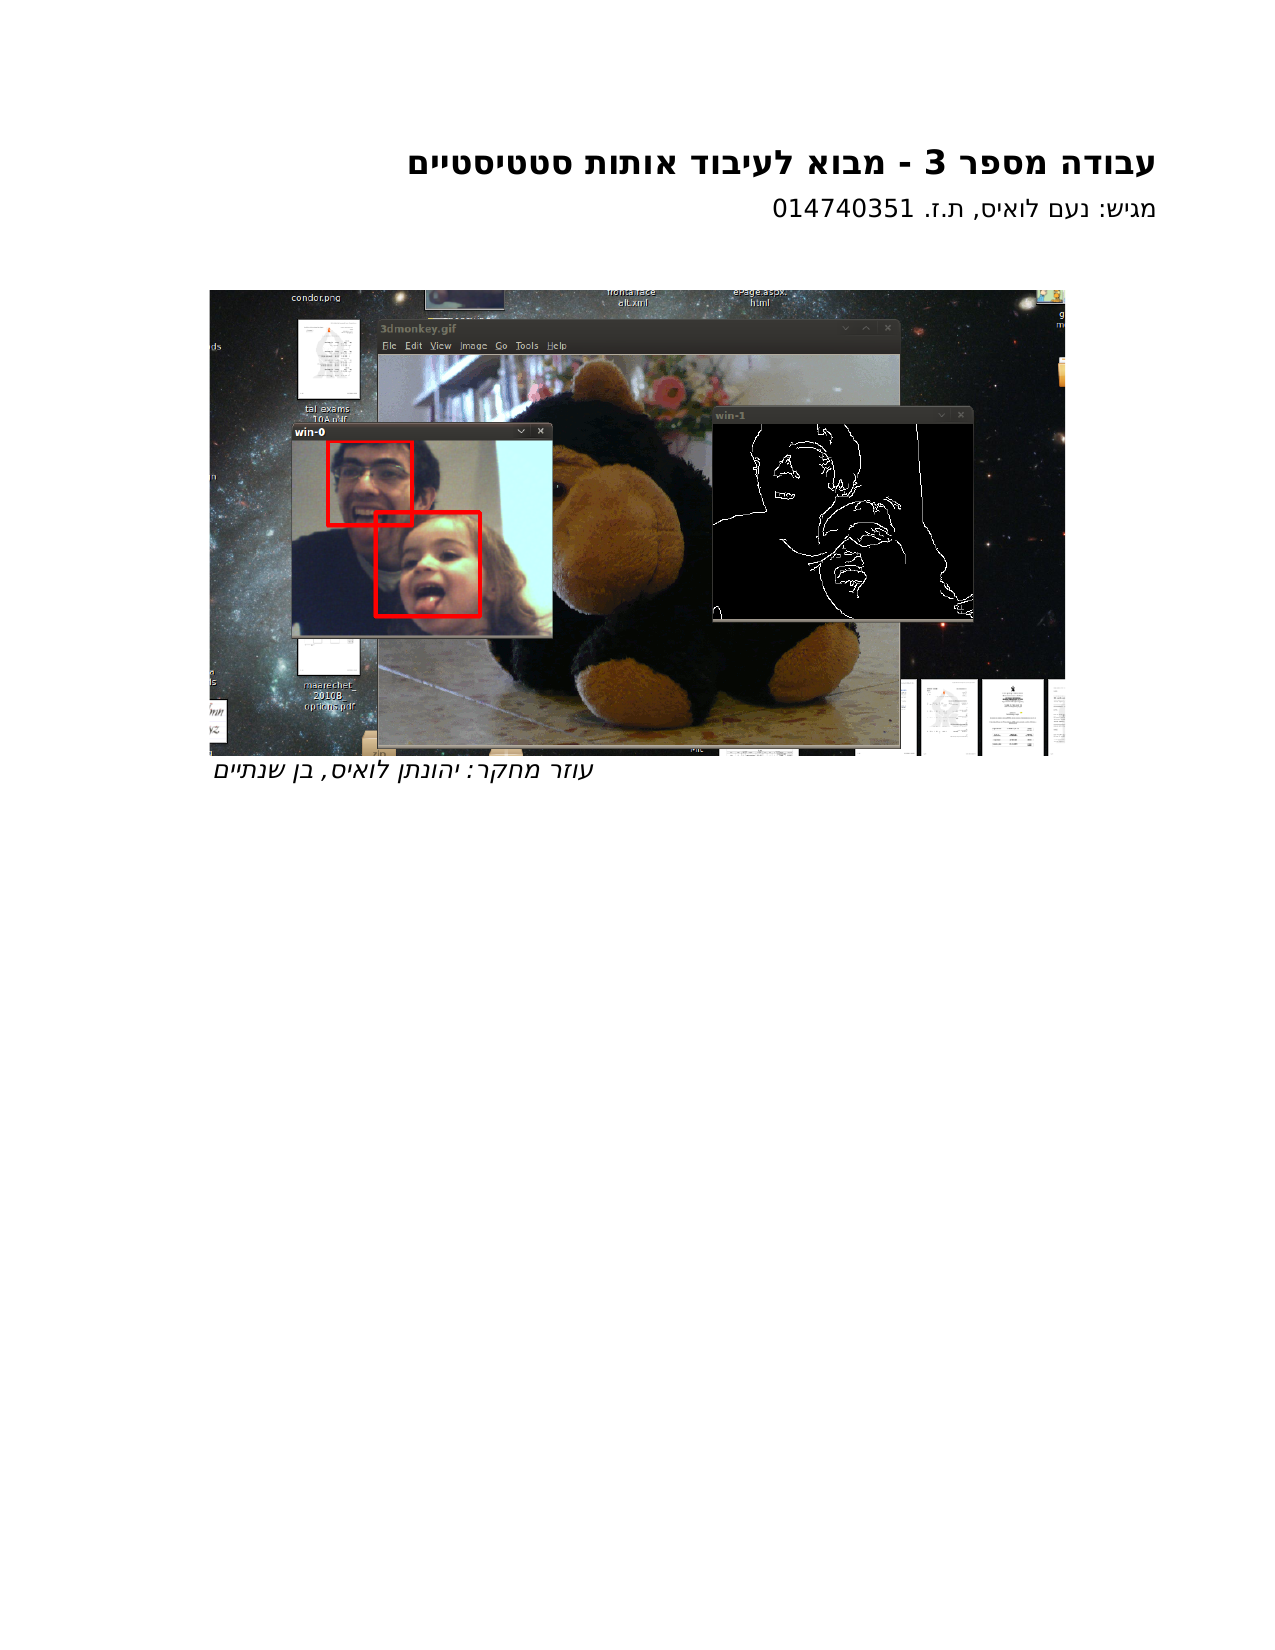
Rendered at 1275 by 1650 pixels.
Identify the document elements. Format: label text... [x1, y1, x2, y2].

subtitle עבודה מספר 3 - מבוא לעיבוד אותות סטטיסטיים [118, 143, 1157, 182]
text מגיש: נעם לואיס, ת.ז. 014740351 [118, 195, 1157, 224]
picture [209, 290, 1066, 756]
text עוזר מחקר: יהונתן לואיס, בן שנתיים [210, 756, 1065, 785]
